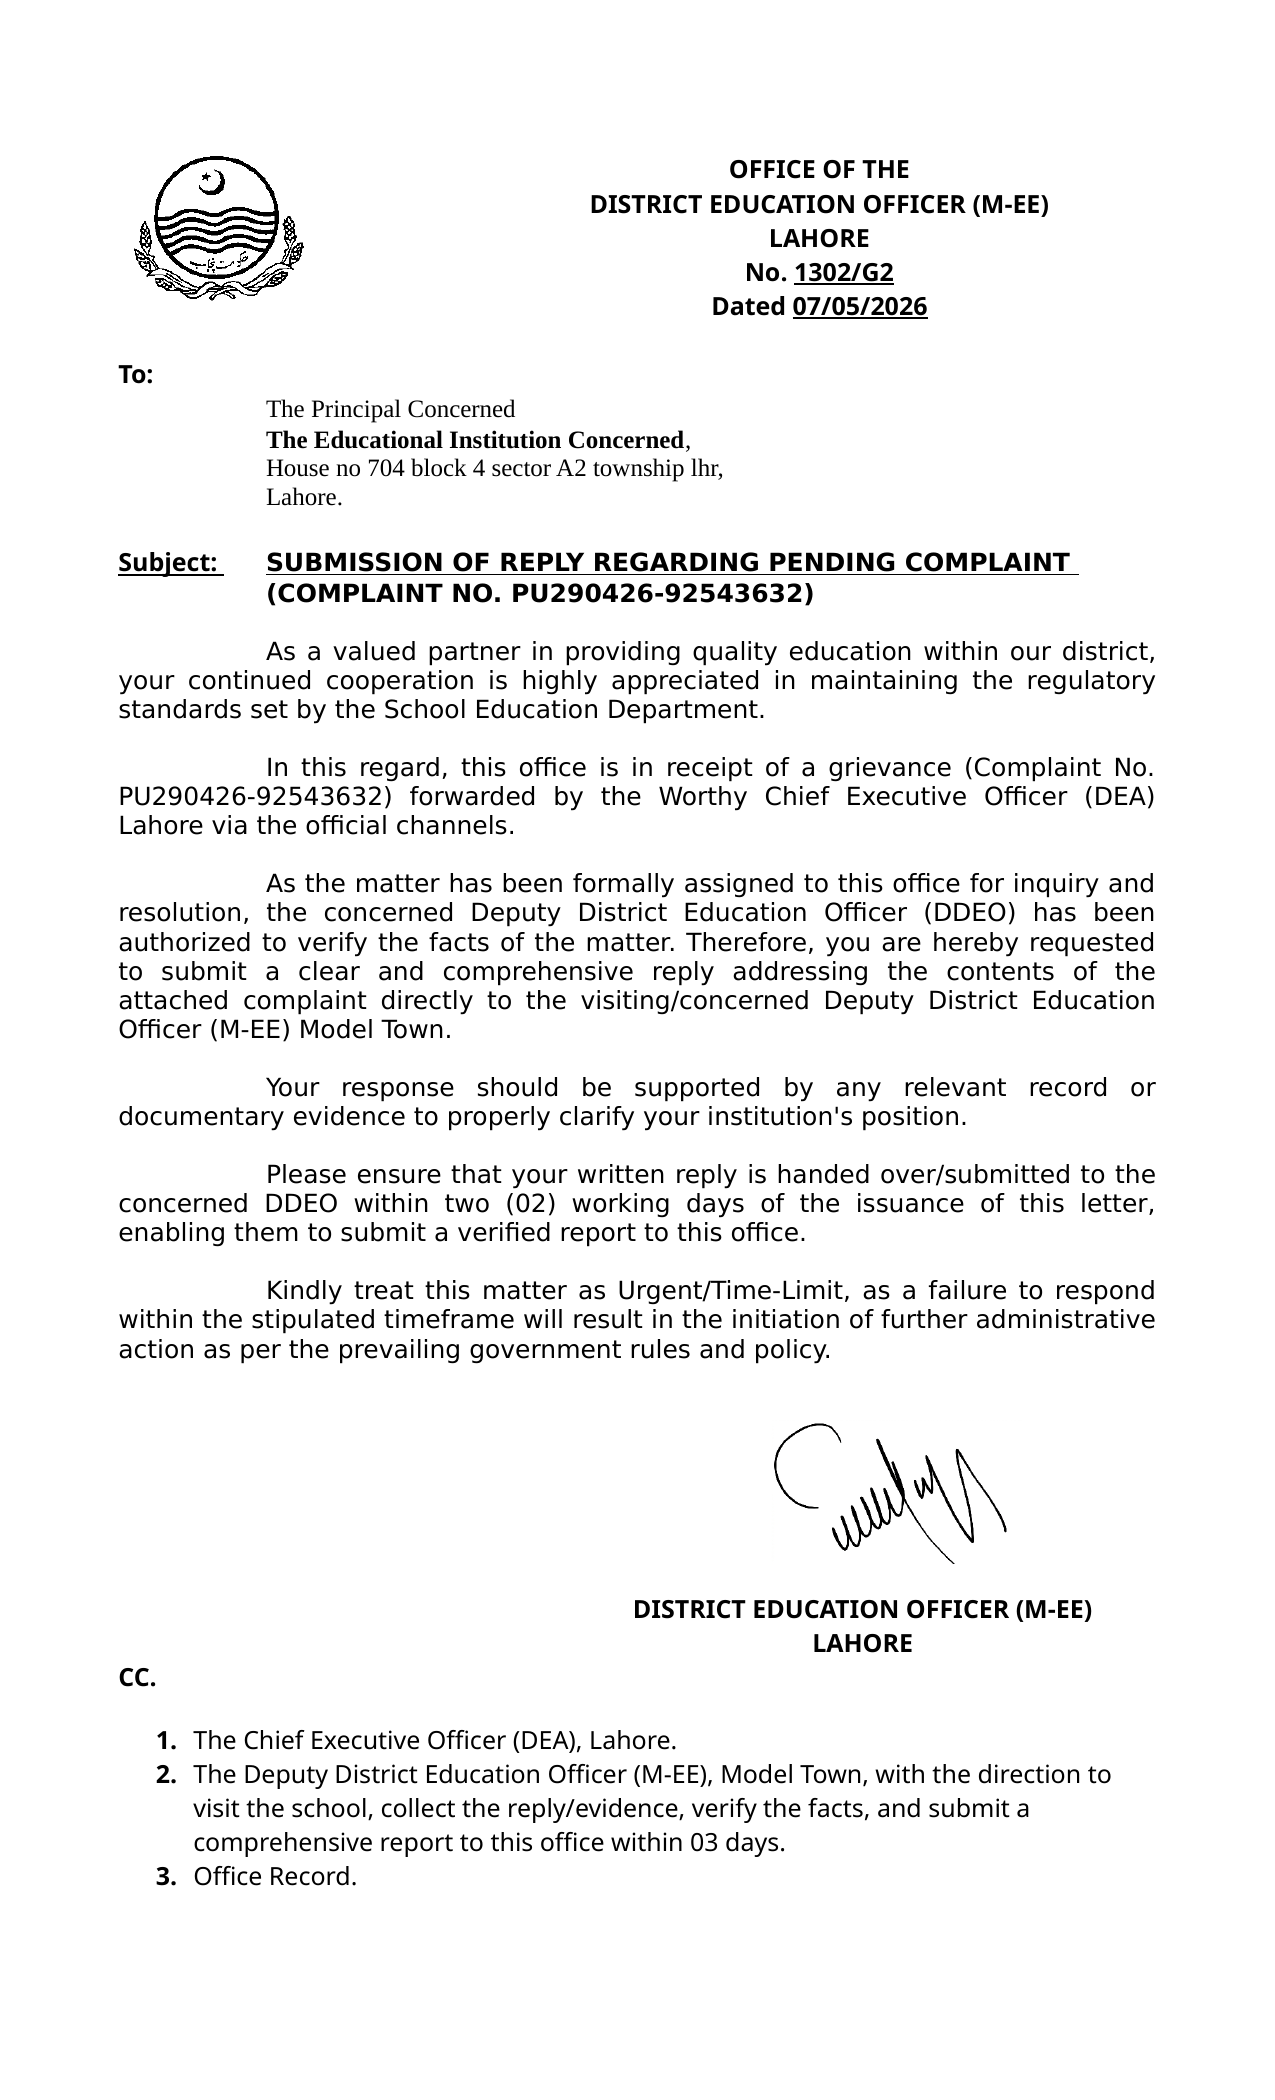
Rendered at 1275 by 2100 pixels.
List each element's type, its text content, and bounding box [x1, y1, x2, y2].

text As a valued partner in providing quality education within our district, your continued cooperation is highly appreciated in maintaining the regulatory standards set by the School Education Department. [118, 637, 1157, 724]
text LAHORE [568, 1626, 1157, 1660]
text Your response should be supported by any relevant record or documentary evidence to properly clarify your institution's position. [118, 1073, 1157, 1132]
text House no 704 block 4 sector A2 township lhr, [118, 453, 1157, 482]
list The Chief Executive Officer (DEA), Lahore. [156, 1723, 1157, 1757]
text Lahore. [118, 482, 1157, 511]
picture [786, 1420, 1027, 1567]
text CC. [118, 1660, 1157, 1694]
text In this regard, this office is in receipt of a grievance (Complaint No. PU290426-92543632) forwarded by the Worthy Chief Executive Officer (DEA) Lahore via the official channels. [118, 753, 1157, 841]
text Please ensure that your written reply is handed over/submitted to the concerned DDEO within two (02) working days of the issuance of this letter, enabling them to submit a verified report to this office. [118, 1160, 1157, 1248]
list The Deputy District Education Officer (M-EE), Model Town, with the direction to visit the school, collect the reply/evidence, verify the facts, and submit a comprehensive report to this office within 03 days. [156, 1757, 1157, 1859]
text The Principal Concerned [118, 391, 1157, 425]
text As the matter has been formally assigned to this office for inquiry and resolution, the concerned Deputy District Education Officer (DDEO) has been authorized to verify the facts of the matter. Therefore, you are hereby requested to submit a clear and comprehensive reply addressing the contents of the attached complaint directly to the visiting/concerned Deputy District Education Officer (M-EE) Model Town. [118, 869, 1157, 1044]
text Kindly treat this matter as Urgent/Time-Limit, as a failure to respond within the stipulated timeframe will result in the initiation of further administrative action as per the prevailing government rules and policy. [118, 1277, 1157, 1364]
picture [130, 152, 308, 307]
list Office Record. [156, 1859, 1157, 1893]
text The Educational Institution Concerned, [118, 425, 1157, 453]
table_header [118, 152, 373, 322]
table_header OFFICE OF THE DISTRICT EDUCATION OFFICER (M-EE) LAHORE No. 1302/G2 Dated 07/05/2026 [373, 152, 1116, 322]
text Subject: SUBMISSION OF REPLY REGARDING PENDING COMPLAINT (COMPLAINT NO. PU290426-92543632) [118, 545, 1157, 608]
text DISTRICT EDUCATION OFFICER (M-EE) [568, 1592, 1157, 1626]
text To: [118, 357, 1157, 391]
